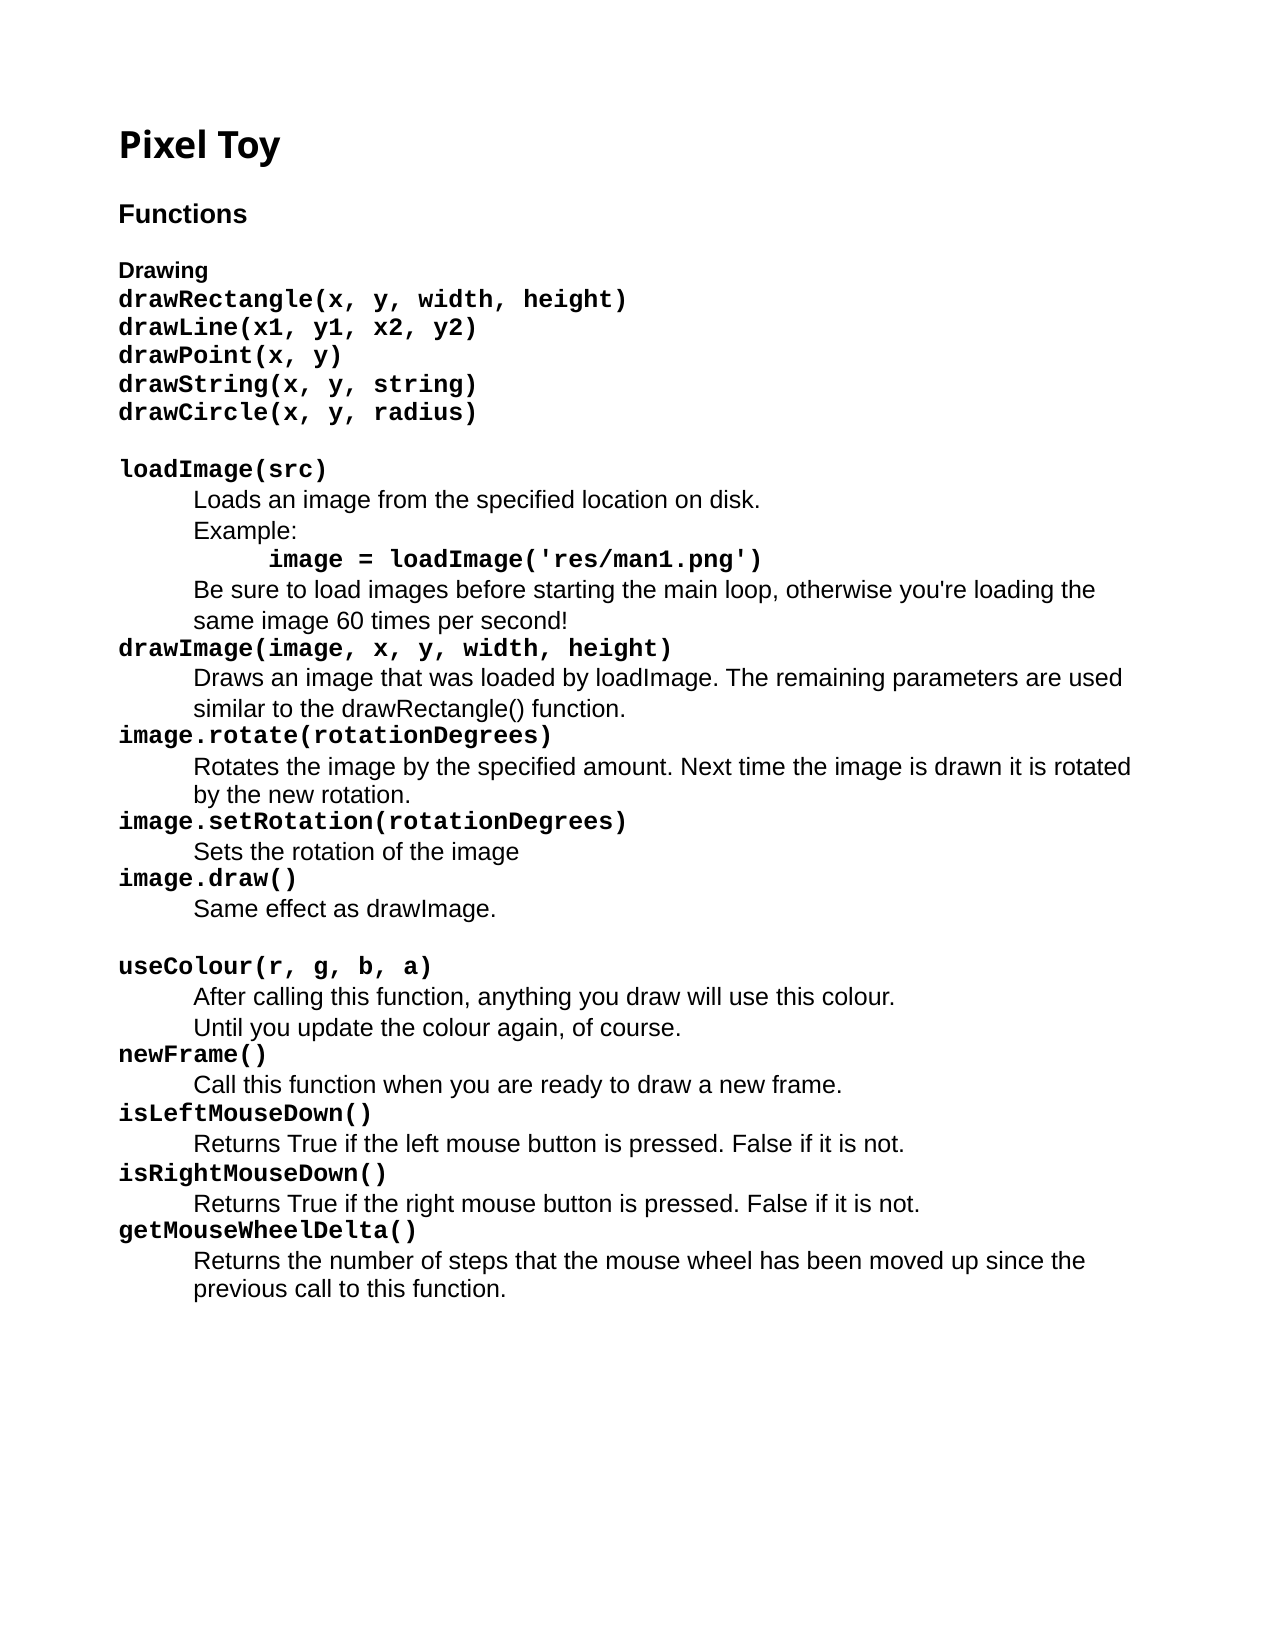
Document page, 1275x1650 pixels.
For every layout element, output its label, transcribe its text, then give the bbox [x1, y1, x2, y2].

text Pixel Toy [118, 118, 1157, 169]
text drawPoint(x, y) [118, 343, 1157, 371]
text image.draw() [118, 866, 1157, 894]
text image.setRotation(rotationDegrees) [118, 809, 1157, 837]
text drawRectangle(x, y, width, height) [118, 286, 1157, 315]
text Returns True if the right mouse button is pressed. False if it is not. [118, 1188, 1157, 1217]
text loadImage(src) [118, 456, 1157, 485]
text Sets the rotation of the image [118, 837, 1157, 866]
text Returns the number of steps that the mouse wheel has been moved up since the previous call to this function. [118, 1246, 1157, 1303]
text Example: [118, 516, 1157, 544]
text getMouseWheelDelta() [118, 1217, 1157, 1246]
text Until you update the colour again, of course. [118, 1013, 1157, 1042]
text Functions [118, 198, 1157, 229]
text isLeftMouseDown() [118, 1101, 1157, 1129]
text Rotates the image by the specified amount. Next time the image is drawn it is rotated by the new rotation. [118, 751, 1157, 809]
text drawLine(x1, y1, x2, y2) [118, 315, 1157, 343]
text drawCircle(x, y, radius) [118, 400, 1157, 428]
text drawString(x, y, string) [118, 371, 1157, 400]
text image = loadImage('res/man1.png') [118, 544, 1157, 575]
text drawImage(image, x, y, width, height) [118, 635, 1157, 663]
text useColour(r, g, b, a) [118, 954, 1157, 982]
text newFrame() [118, 1042, 1157, 1070]
text Call this function when you are ready to draw a new frame. [118, 1070, 1157, 1101]
text image.rotate(rotationDegrees) [118, 723, 1157, 751]
text After calling this function, anything you draw will use this colour. [118, 982, 1157, 1013]
text Draws an image that was loaded by loadImage. The remaining parameters are used similar to the drawRectangle() function. [118, 663, 1157, 723]
text Same effect as drawImage. [118, 894, 1157, 925]
text Drawing [118, 257, 1157, 286]
text Loads an image from the specified location on disk. [118, 485, 1157, 516]
text Returns True if the left mouse button is pressed. False if it is not. [118, 1129, 1157, 1160]
text isRightMouseDown() [118, 1160, 1157, 1188]
text Be sure to load images before starting the main loop, otherwise you're loading the same image 60 times per second! [118, 575, 1157, 635]
